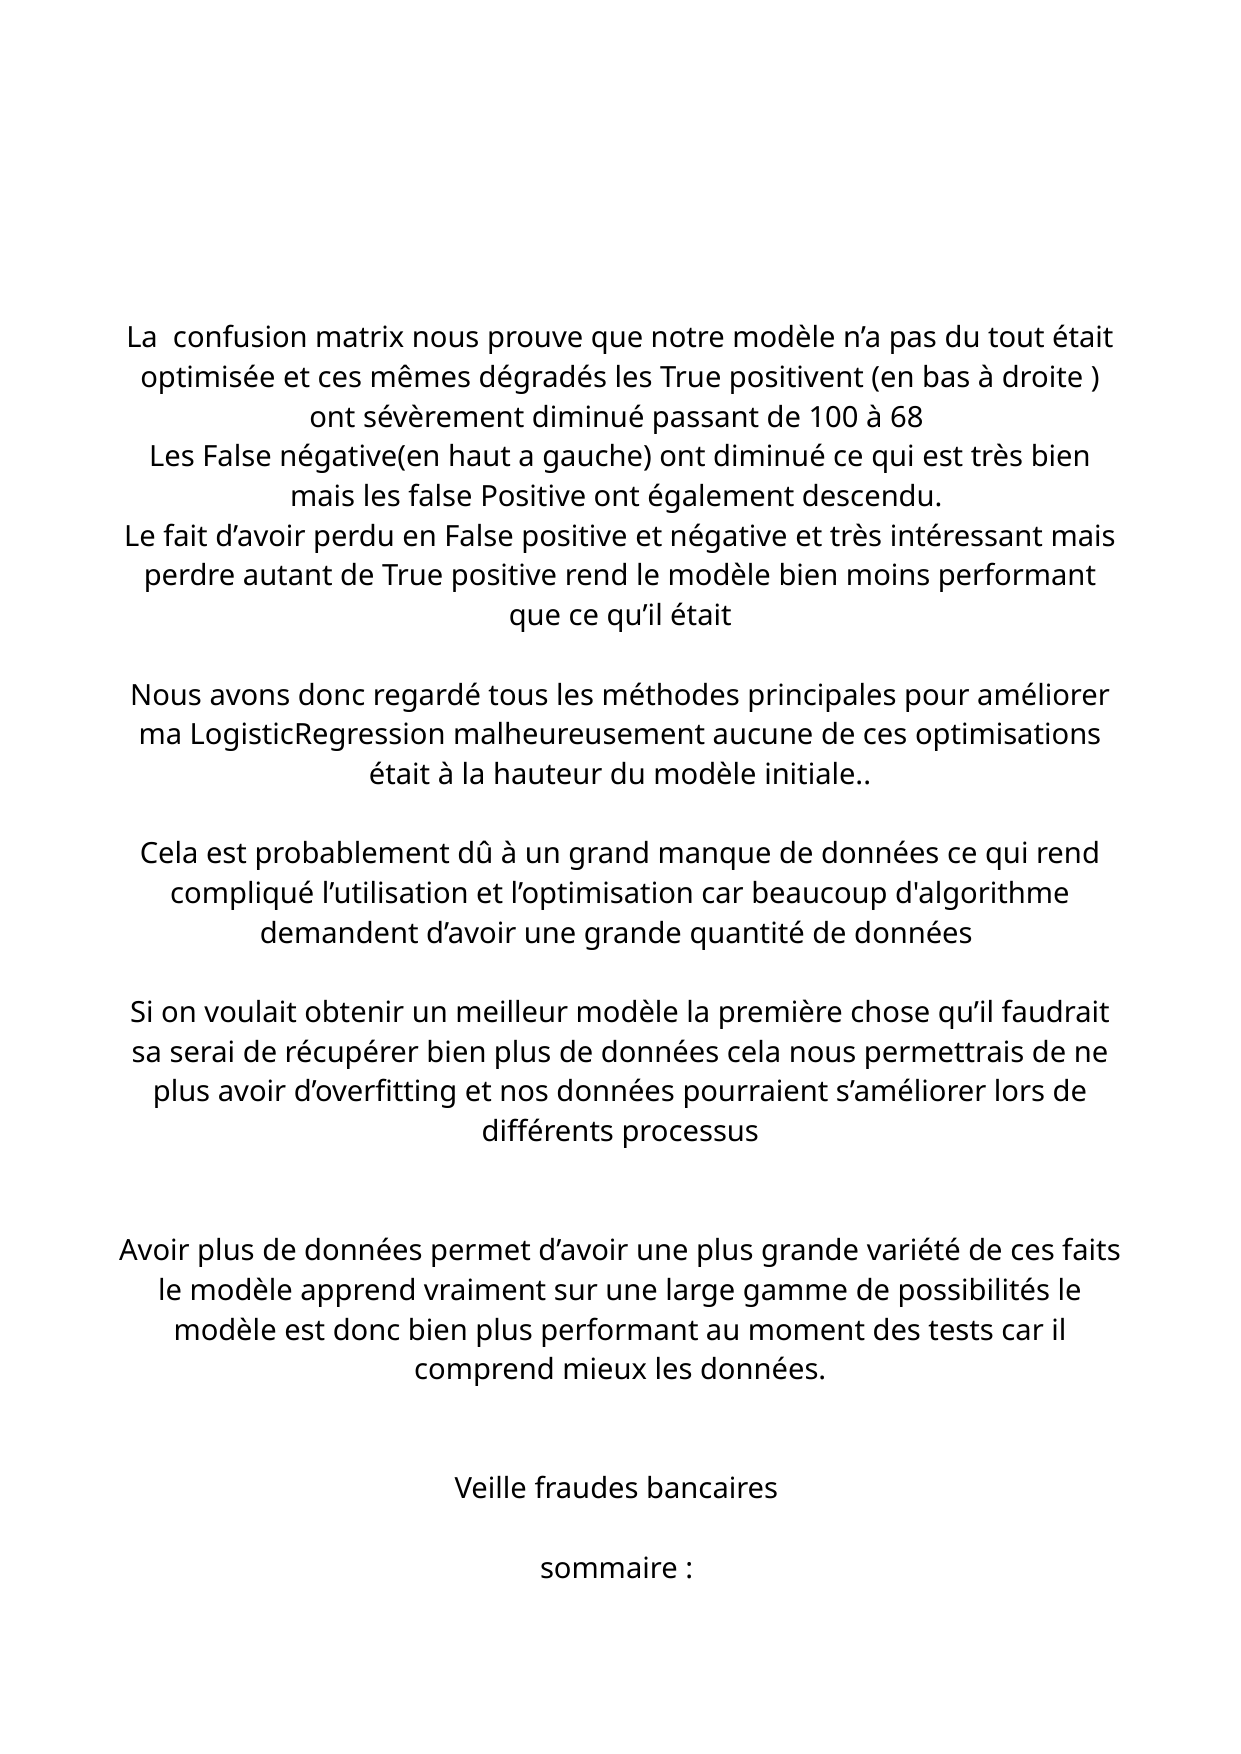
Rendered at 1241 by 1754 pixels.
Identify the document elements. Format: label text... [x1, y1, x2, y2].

text La confusion matrix nous prouve que notre modèle n’a pas du tout était optimisée et ces mêmes dégradés les True positivent (en bas à droite ) ont sévèrement diminué passant de 100 à 68 [118, 317, 1122, 436]
text Nous avons donc regardé tous les méthodes principales pour améliorer ma LogisticRegression malheureusement aucune de ces optimisations était à la hauteur du modèle initiale.. [118, 674, 1122, 793]
text Avoir plus de données permet d’avoir une plus grande variété de ces faits le modèle apprend vraiment sur une large gamme de possibilités le modèle est donc bien plus performant au moment des tests car il comprend mieux les données. [118, 1229, 1122, 1388]
text sommaire : [118, 1547, 1122, 1587]
text Si on voulait obtenir un meilleur modèle la première chose qu’il faudrait sa serai de récupérer bien plus de données cela nous permettrais de ne plus avoir d’overfitting et nos données pourraient s’améliorer lors de différents processus [118, 991, 1122, 1150]
text Veille fraudes bancaires [118, 1467, 1122, 1507]
text Les False négative(en haut a gauche) ont diminué ce qui est très bien mais les false Positive ont également descendu. [118, 436, 1122, 515]
text Le fait d’avoir perdu en False positive et négative et très intéressant mais perdre autant de True positive rend le modèle bien moins performant que ce qu’il était [118, 515, 1122, 634]
text Cela est probablement dû à un grand manque de données ce qui rend compliqué l’utilisation et l’optimisation car beaucoup d'algorithme demandent d’avoir une grande quantité de données [118, 832, 1122, 952]
